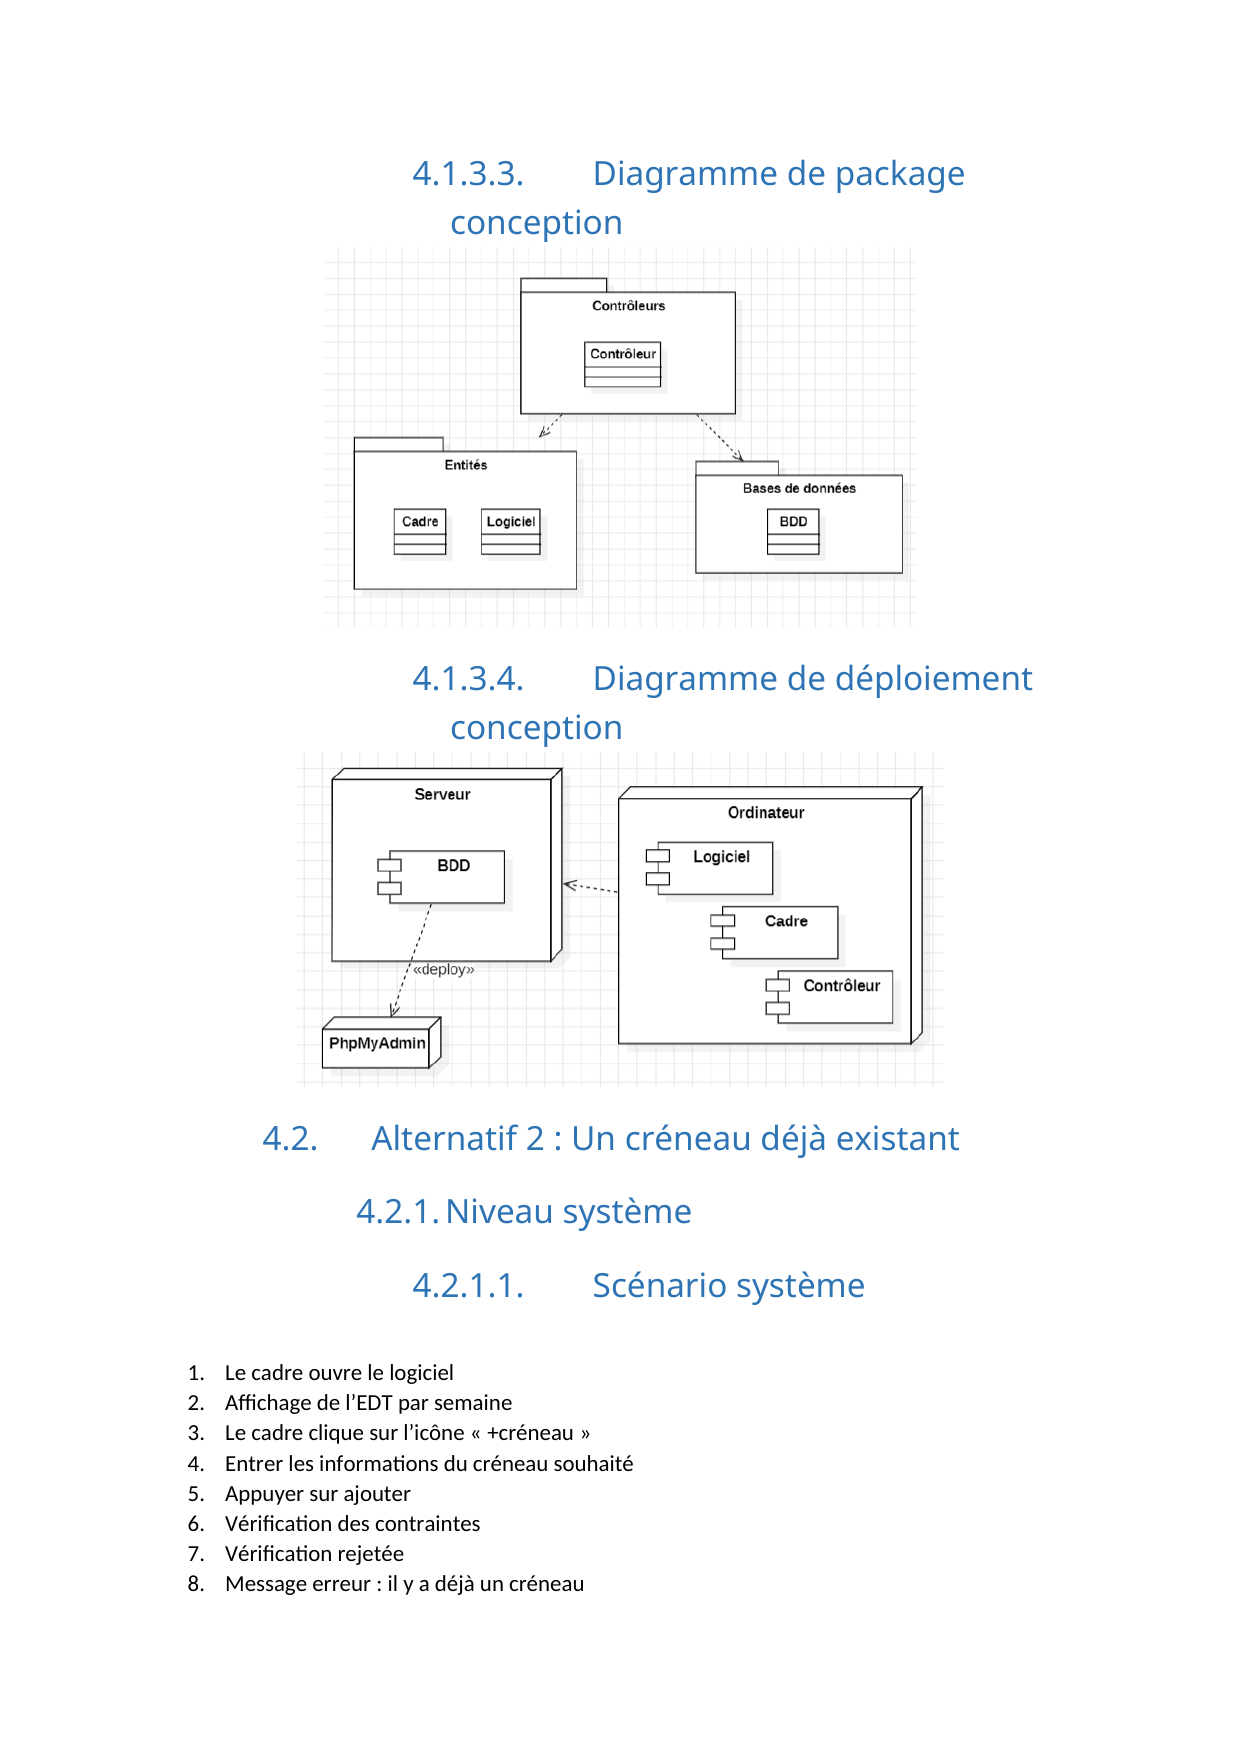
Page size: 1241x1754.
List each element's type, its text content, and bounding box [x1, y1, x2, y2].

list Entrer les informations du créneau souhaité [187, 1449, 1090, 1477]
picture [296, 752, 944, 1087]
subtitle Alternatif 2 : Un créneau déjà existant [262, 1114, 1090, 1160]
list Appuyer sur ajouter [187, 1479, 1090, 1507]
list Le cadre ouvre le logiciel [187, 1358, 1090, 1386]
list Vérification rejetée [187, 1539, 1090, 1567]
subtitle Scénario système [412, 1262, 1090, 1308]
list Le cadre clique sur l’icône « +créneau » [187, 1418, 1090, 1446]
subtitle Diagramme de package conception [412, 150, 1090, 244]
list Vérification des contraintes [187, 1509, 1090, 1537]
list Message erreur : il y a déjà un créneau [187, 1569, 1090, 1597]
subtitle Diagramme de déploiement conception [412, 655, 1090, 749]
picture [323, 247, 917, 628]
subtitle Niveau système [356, 1188, 1090, 1234]
list Affichage de l’EDT par semaine [187, 1388, 1090, 1416]
